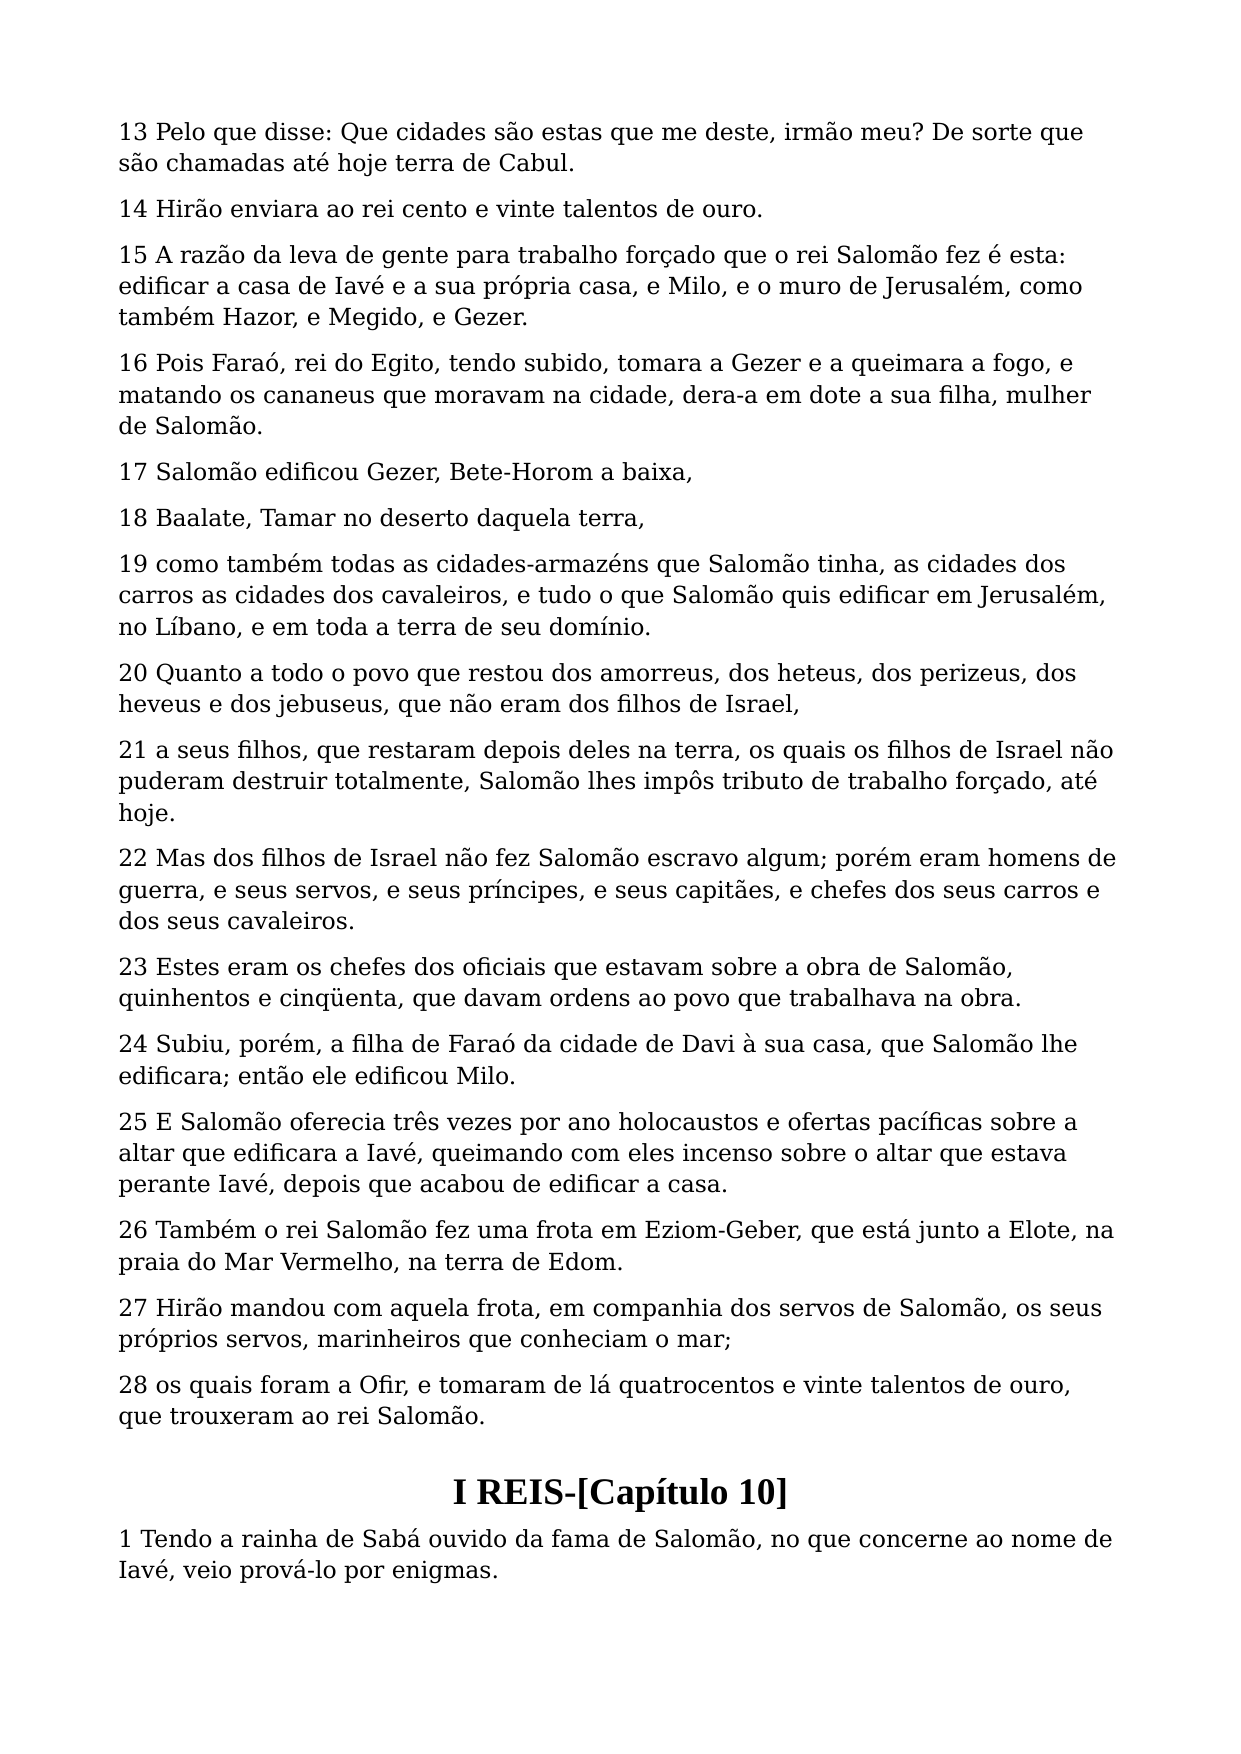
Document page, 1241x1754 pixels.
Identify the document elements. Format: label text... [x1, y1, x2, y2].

text 15 A razão da leva de gente para trabalho forçado que o rei Salomão fez é esta: edificar a casa de Iavé e a sua própria casa, e Milo, e o muro de Jerusalém, como também Hazor, e Megido, e Gezer. [118, 241, 1122, 331]
text 25 E Salomão oferecia três vezes por ano holocaustos e ofertas pacíficas sobre a altar que edificara a Iavé, queimando com eles incenso sobre o altar que estava perante Iavé, depois que acabou de edificar a casa. [118, 1108, 1122, 1198]
text 23 Estes eram os chefes dos oficiais que estavam sobre a obra de Salomão, quinhentos e cinqüenta, que davam ordens ao povo que trabalhava na obra. [118, 954, 1122, 1012]
text 26 Também o rei Salomão fez uma frota em Eziom-Geber, que está junto a Elote, na praia do Mar Vermelho, na terra de Edom. [118, 1217, 1122, 1276]
text 27 Hirão mandou com aquela frota, em companhia dos servos de Salomão, os seus próprios servos, marinheiros que conheciam o mar; [118, 1294, 1122, 1353]
text 18 Baalate, Tamar no deserto daquela terra, [118, 504, 1122, 532]
text 22 Mas dos filhos de Israel não fez Salomão escravo algum; porém eram homens de guerra, e seus servos, e seus príncipes, e seus capitães, e chefes dos seus carros e dos seus cavaleiros. [118, 845, 1122, 935]
text 16 Pois Faraó, rei do Egito, tendo subido, tomara a Gezer e a queimara a fogo, e matando os cananeus que moravam na cidade, dera-a em dote a sua filha, mulher de Salomão. [118, 350, 1122, 440]
text 13 Pelo que disse: Que cidades são estas que me deste, irmão meu? De sorte que são chamadas até hoje terra de Cabul. [118, 118, 1122, 177]
text 14 Hirão enviara ao rei cento e vinte talentos de ouro. [118, 195, 1122, 223]
text 19 como também todas as cidades-armazéns que Salomão tinha, as cidades dos carros as cidades dos cavaleiros, e tudo o que Salomão quis edificar em Jerusalém, no Líbano, e em toda a terra de seu domínio. [118, 551, 1122, 641]
text 24 Subiu, porém, a filha de Faraó da cidade de Davi à sua casa, que Salomão lhe edificara; então ele edificou Milo. [118, 1031, 1122, 1090]
text 1 Tendo a rainha de Sabá ouvido da fama de Salomão, no que concerne ao nome de Iavé, veio prová-lo por enigmas. [118, 1525, 1122, 1584]
subtitle I REIS-[Capítulo 10] [118, 1470, 1122, 1513]
text 17 Salomão edificou Gezer, Bete-Horom a baixa, [118, 459, 1122, 486]
text 20 Quanto a todo o povo que restou dos amorreus, dos heteus, dos perizeus, dos heveus e dos jebuseus, que não eram dos filhos de Israel, [118, 659, 1122, 718]
text 21 a seus filhos, que restaram depois deles na terra, os quais os filhos de Israel não puderam destruir totalmente, Salomão lhes impôs tributo de trabalho forçado, até hoje. [118, 736, 1122, 826]
text 28 os quais foram a Ofir, e tomaram de lá quatrocentos e vinte talentos de ouro, que trouxeram ao rei Salomão. [118, 1372, 1122, 1430]
